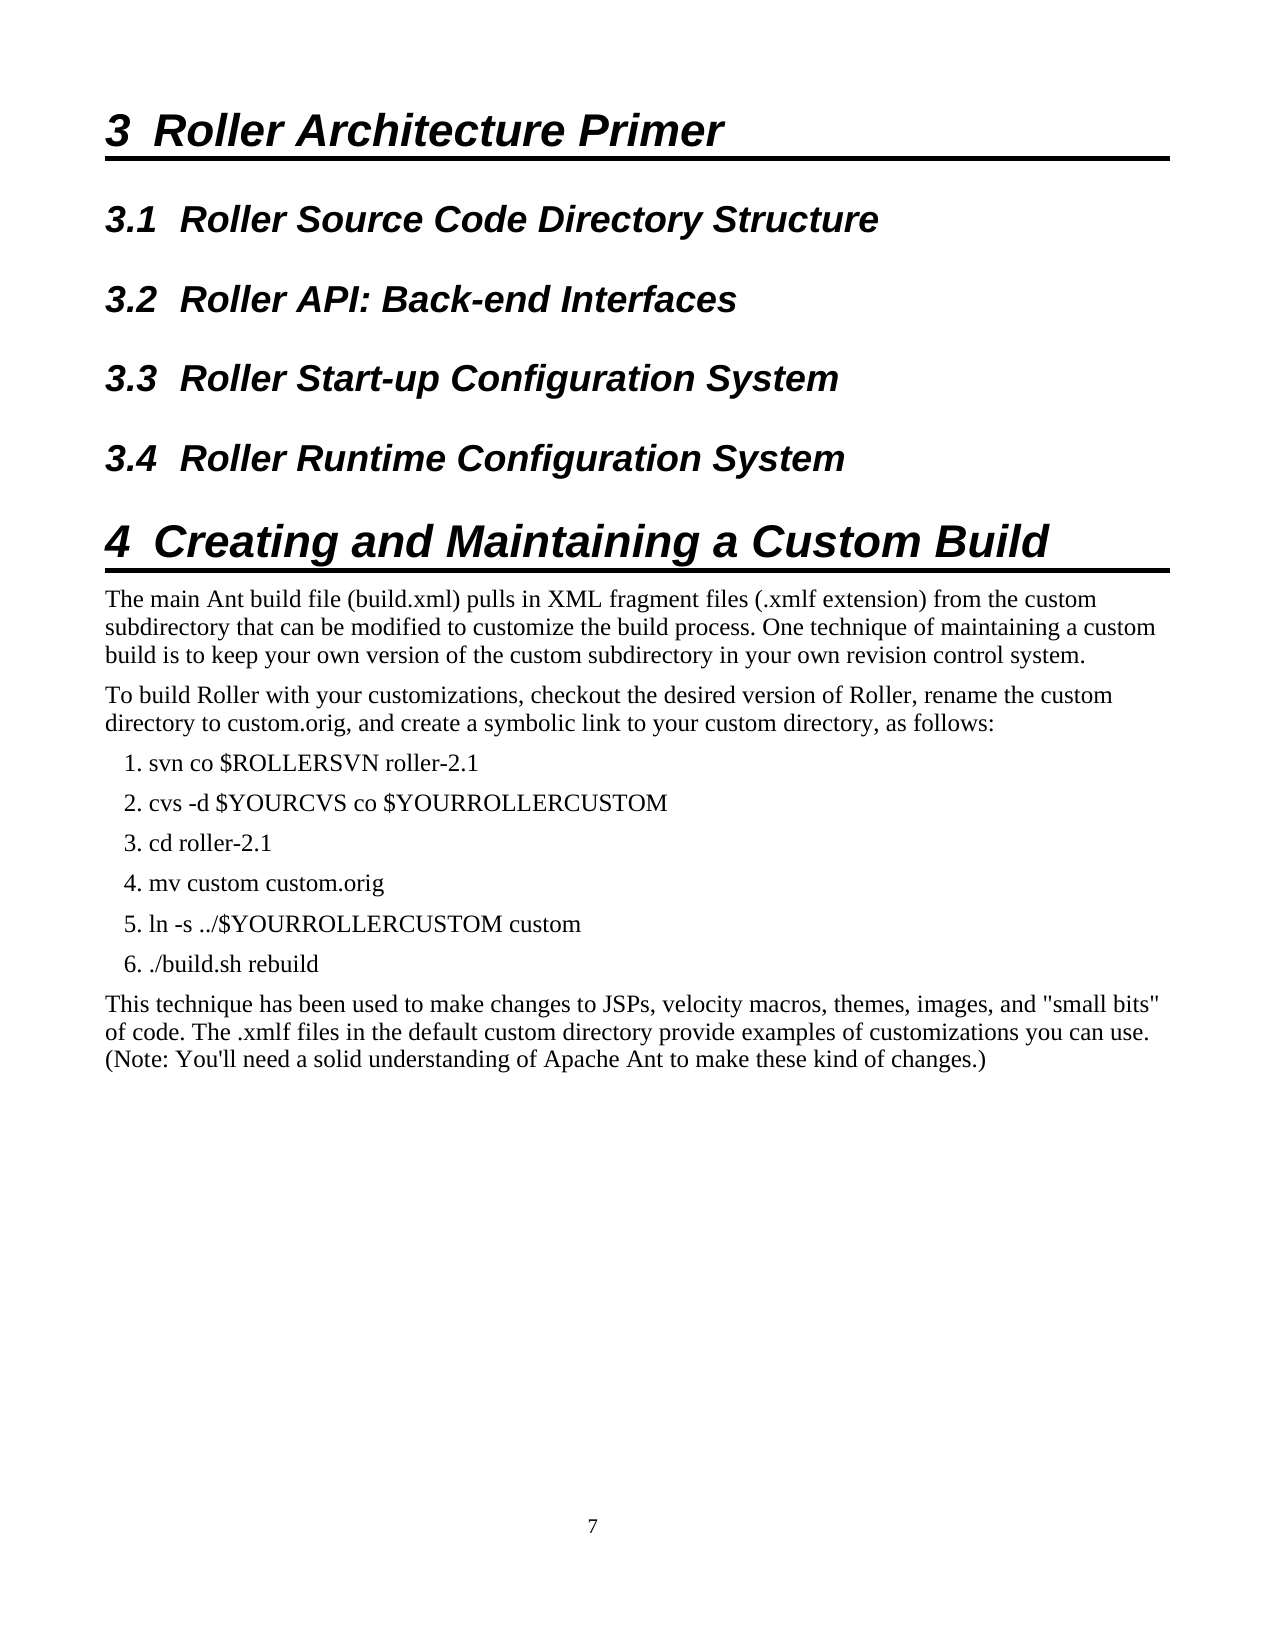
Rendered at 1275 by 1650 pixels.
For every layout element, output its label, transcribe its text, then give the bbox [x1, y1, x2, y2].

text 2. cvs -d $YOURCVS co $YOURROLLERCUSTOM [105, 789, 1170, 817]
text 4. mv custom custom.orig [105, 869, 1170, 897]
subtitle Roller Architecture Primer [105, 105, 1170, 156]
subtitle Roller Start-up Configuration System [105, 358, 1170, 399]
text 3. cd roller-2.1 [105, 829, 1170, 857]
subtitle Roller API: Back-end Interfaces [105, 278, 1170, 320]
text 6. ./build.sh rebuild [105, 950, 1170, 978]
text The main Ant build file (build.xml) pulls in XML fragment files (.xmlf extension) from the custom subdirectory that can be modified to customize the build process. One technique of maintaining a custom build is to keep your own version of the custom subdirectory in your own revision control system. [105, 585, 1170, 668]
text 5. ln -s ../$YOURROLLERCUSTOM custom [105, 910, 1170, 937]
subtitle Roller Source Code Directory Structure [105, 199, 1170, 241]
text 1. svn co $ROLLERSVN roller-2.1 [105, 749, 1170, 777]
text To build Roller with your customizations, checkout the desired version of Roller, rename the custom directory to custom.orig, and create a symbolic link to your custom directory, as follows: [105, 681, 1170, 736]
text This technique has been used to make changes to JSPs, velocity macros, themes, images, and "small bits" of code. The .xmlf files in the default custom directory provide examples of customizations you can use. (Note: You'll need a solid understanding of Apache Ant to make these kind of changes.) [105, 990, 1170, 1073]
subtitle Roller Runtime Configuration System [105, 437, 1170, 479]
subtitle Creating and Maintaining a Custom Build [105, 516, 1170, 568]
